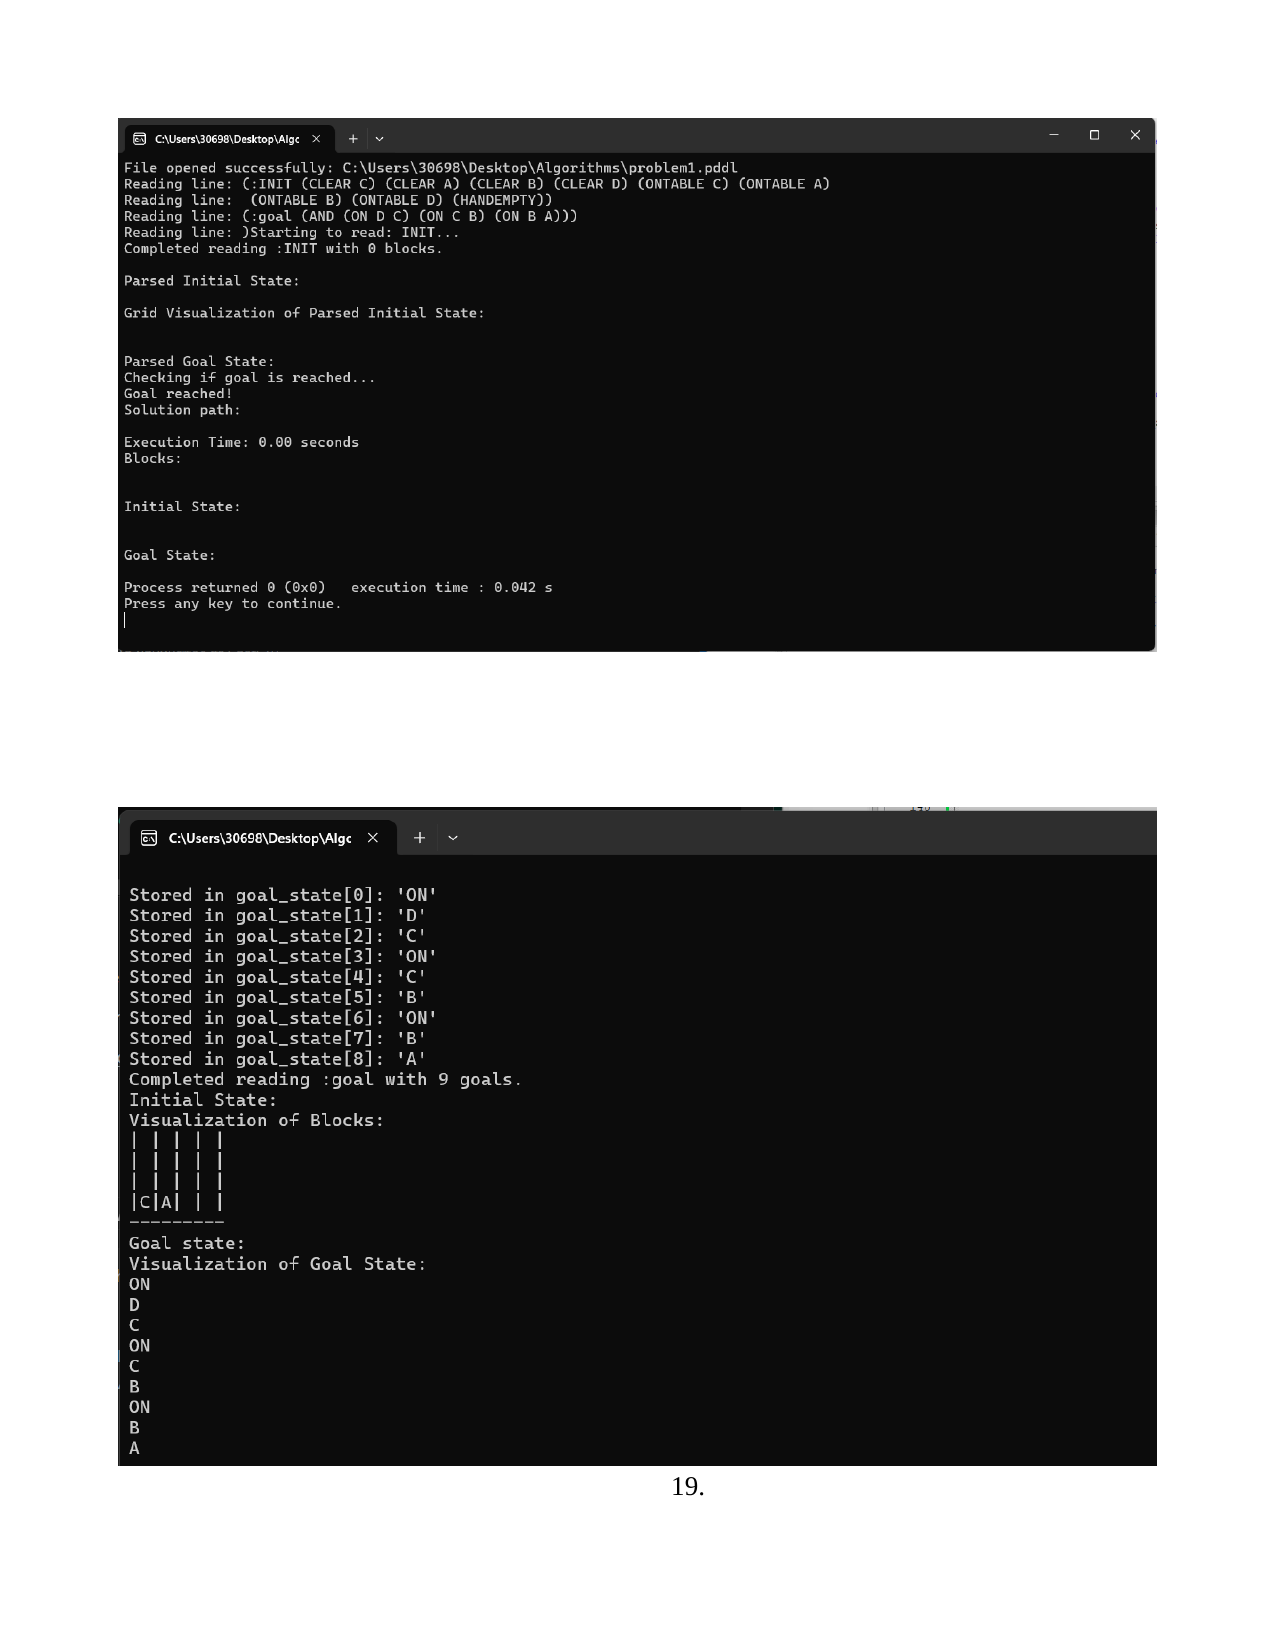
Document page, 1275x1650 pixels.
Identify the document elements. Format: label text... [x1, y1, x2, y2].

text 19. [118, 1466, 1157, 1501]
picture [118, 118, 1157, 652]
picture [118, 807, 1157, 1466]
